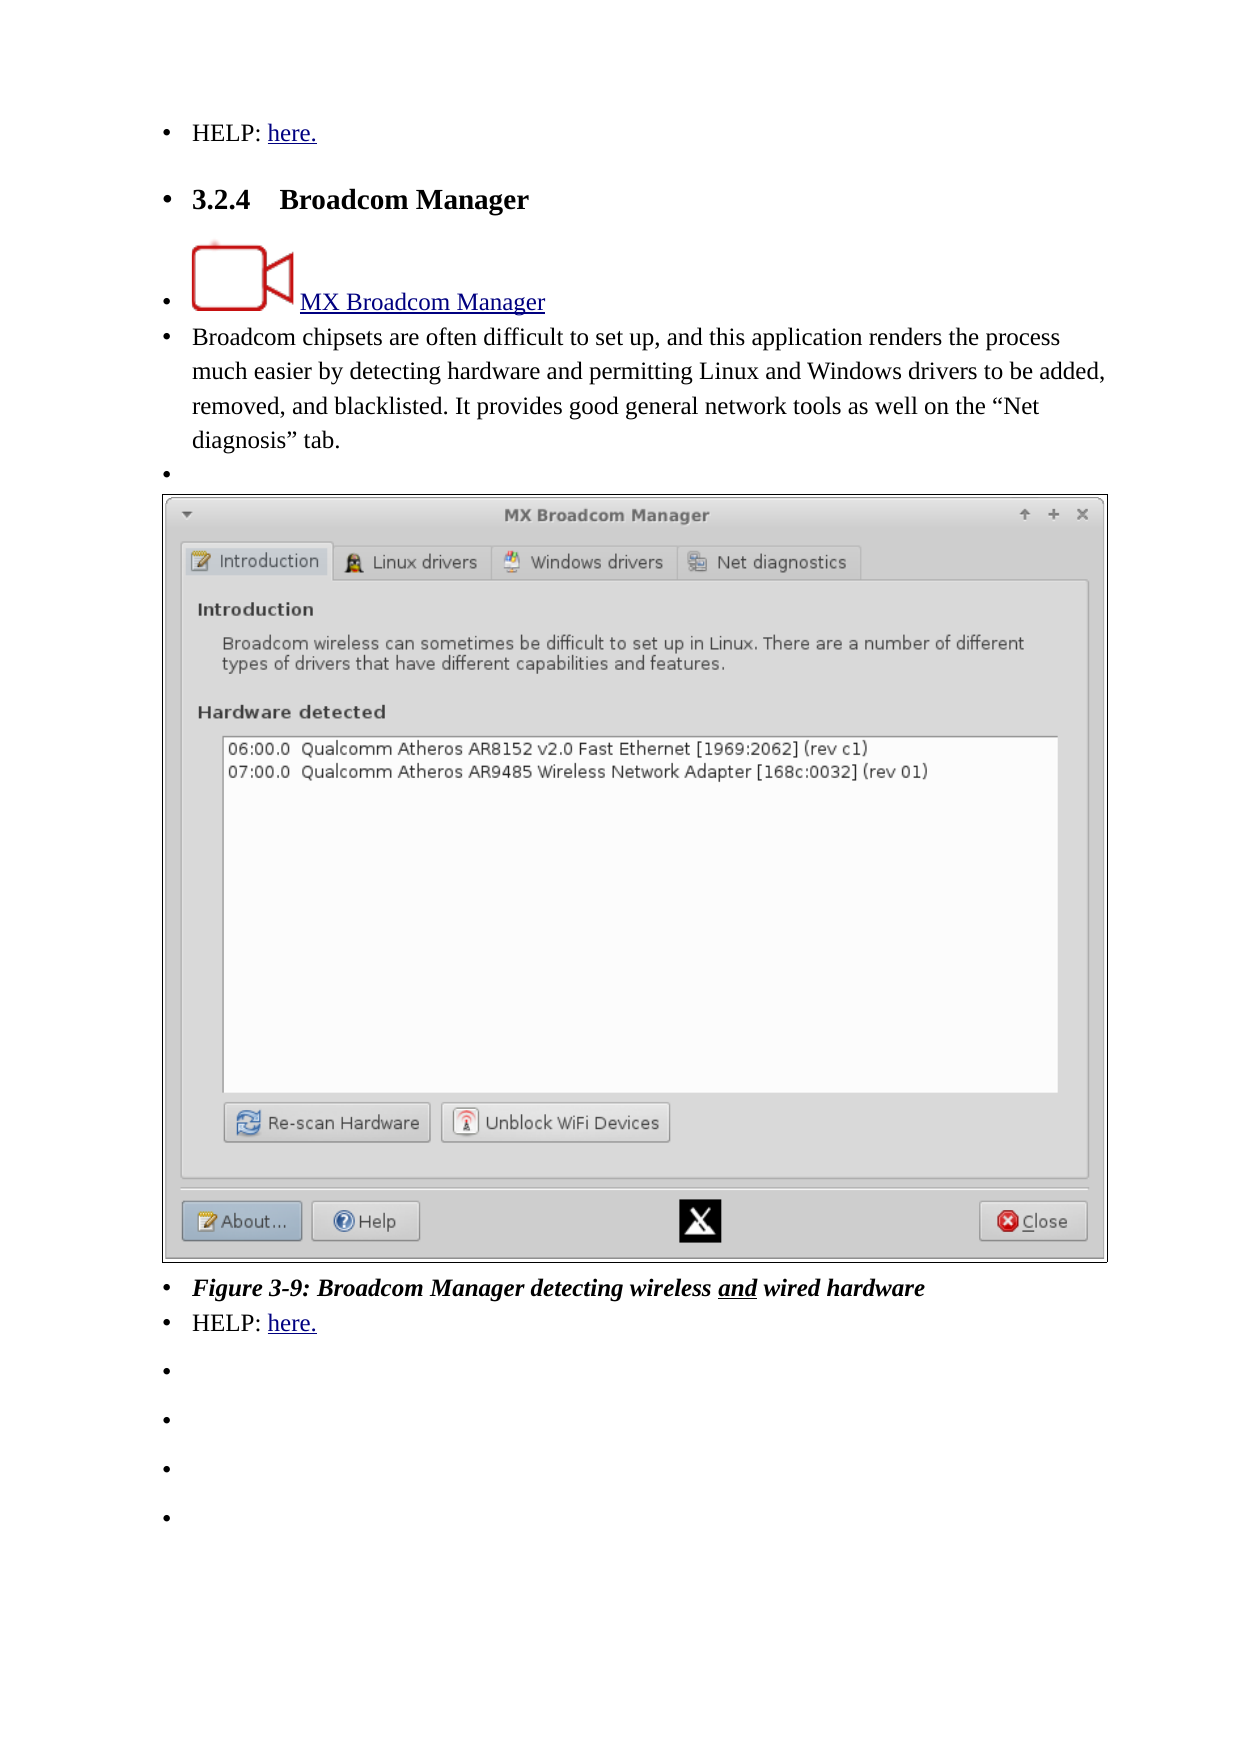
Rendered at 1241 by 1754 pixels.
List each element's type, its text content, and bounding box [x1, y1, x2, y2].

list HELP: here. [162, 118, 1122, 147]
picture [191, 227, 294, 311]
list MX Broadcom Manager [162, 228, 1122, 316]
list HELP: here. [162, 1308, 1122, 1336]
subtitle 3.2.4 Broadcom Manager [162, 182, 1122, 215]
list Figure 3-9: Broadcom Manager detecting wireless and wired hardware [162, 1273, 1122, 1302]
list Broadcom chipsets are often difficult to set up, and this application renders the process much easier by detecting hardware and permitting Linux and Windows drivers to be added, removed, and blacklisted. It provides good general network tools as well on the “Net diagnosis” tab. [162, 322, 1122, 454]
picture [165, 497, 1105, 1259]
